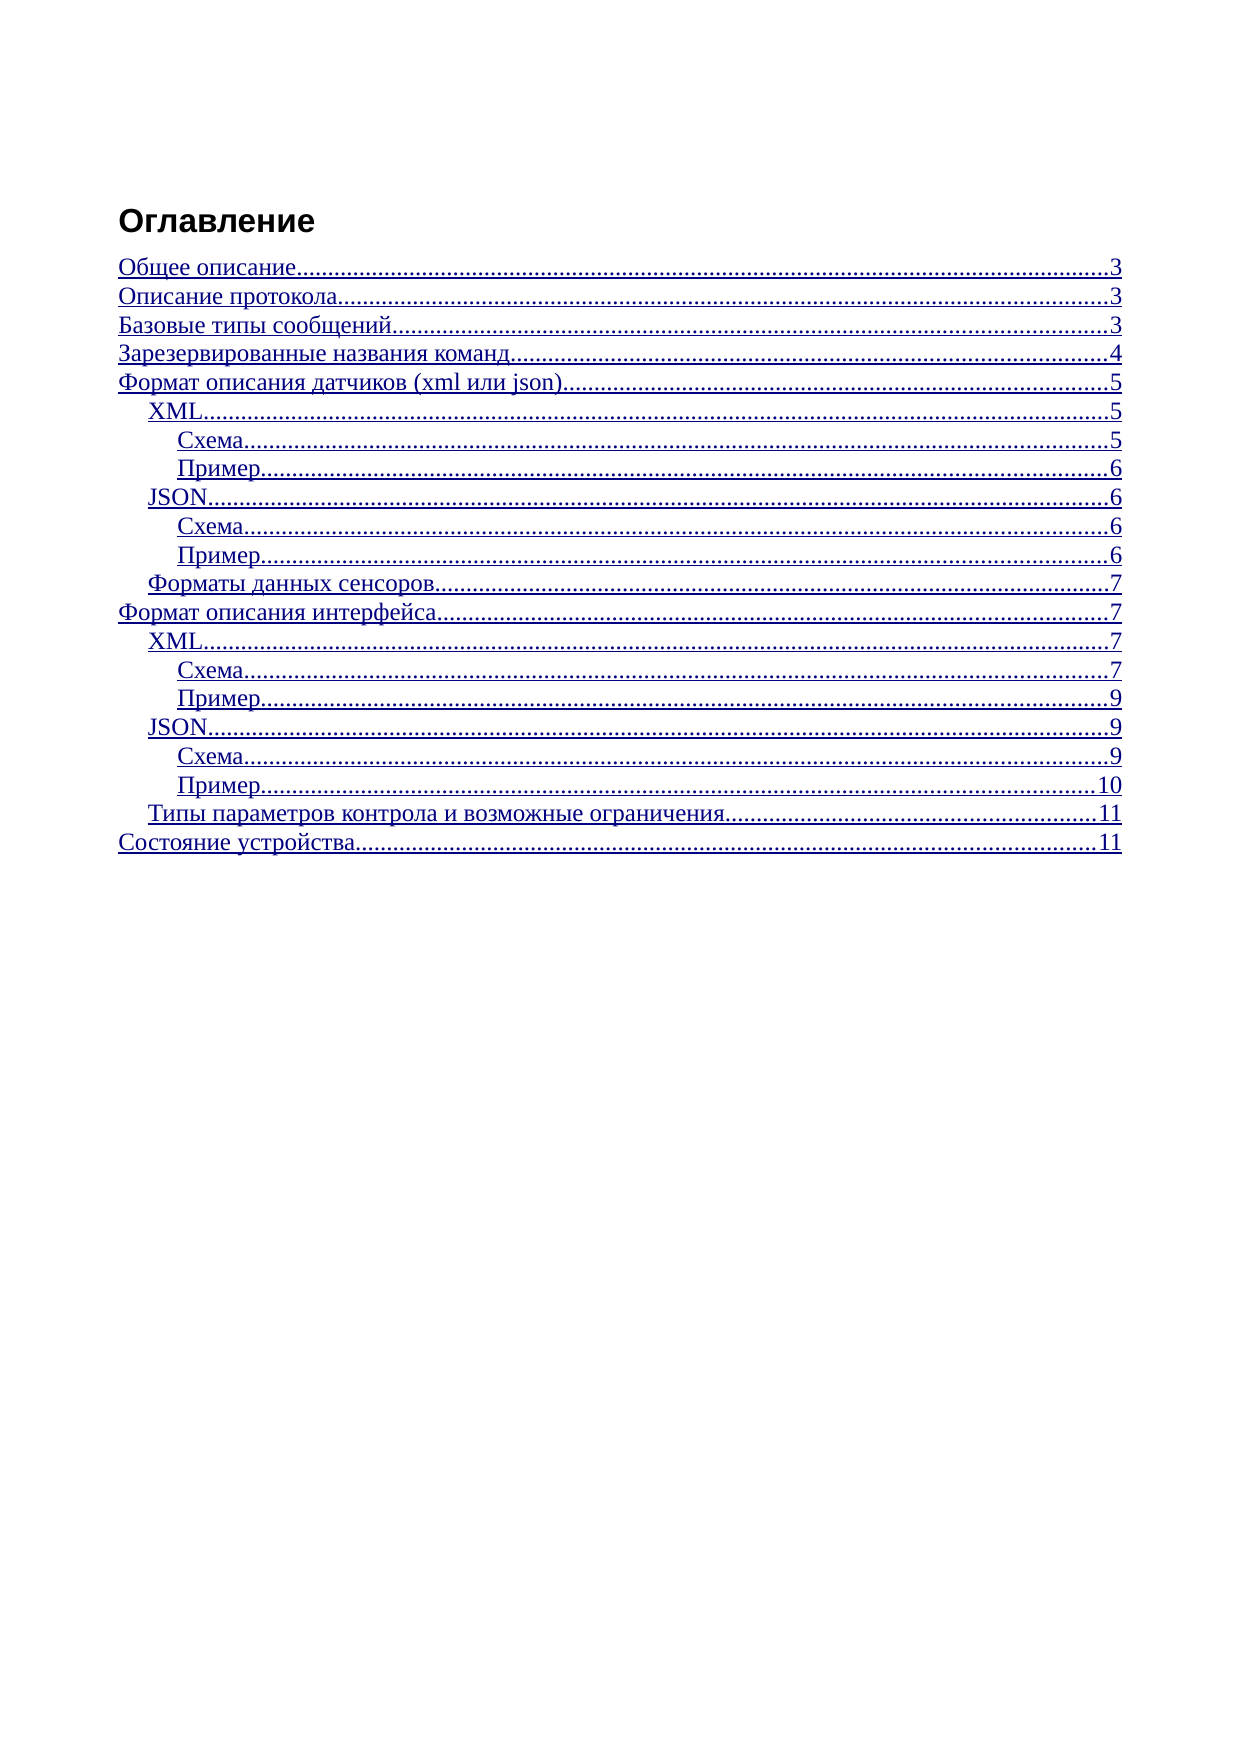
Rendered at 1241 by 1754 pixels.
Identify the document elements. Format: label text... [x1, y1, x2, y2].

text Общее описание 3 [118, 252, 1122, 277]
text Базовые типы сообщений 3 [118, 310, 1122, 335]
text XML 5 [148, 396, 1122, 421]
text Формат описания датчиков (xml или json) 5 [118, 367, 1122, 392]
text Пример 6 [177, 453, 1122, 478]
text Описание протокола 3 [118, 281, 1122, 306]
text XML 7 [148, 626, 1122, 651]
text Зарезервированные названия команд 4 [118, 338, 1122, 363]
text JSON 9 [148, 712, 1122, 737]
text Схема 5 [177, 425, 1122, 450]
subtitle Оглавление [118, 201, 1122, 240]
text Формат описания интерфейса 7 [118, 597, 1122, 622]
text Пример 6 [177, 540, 1122, 565]
text Типы параметров контрола и возможные ограничения 11 [148, 798, 1122, 823]
text JSON 6 [148, 482, 1122, 507]
text Пример 10 [177, 770, 1122, 795]
text Схема 7 [177, 655, 1122, 680]
text Пример 9 [177, 683, 1122, 708]
text Схема 9 [177, 741, 1122, 766]
text Схема 6 [177, 511, 1122, 536]
text Форматы данных сенсоров 7 [148, 568, 1122, 593]
text Состояние устройства 11 [118, 827, 1122, 852]
